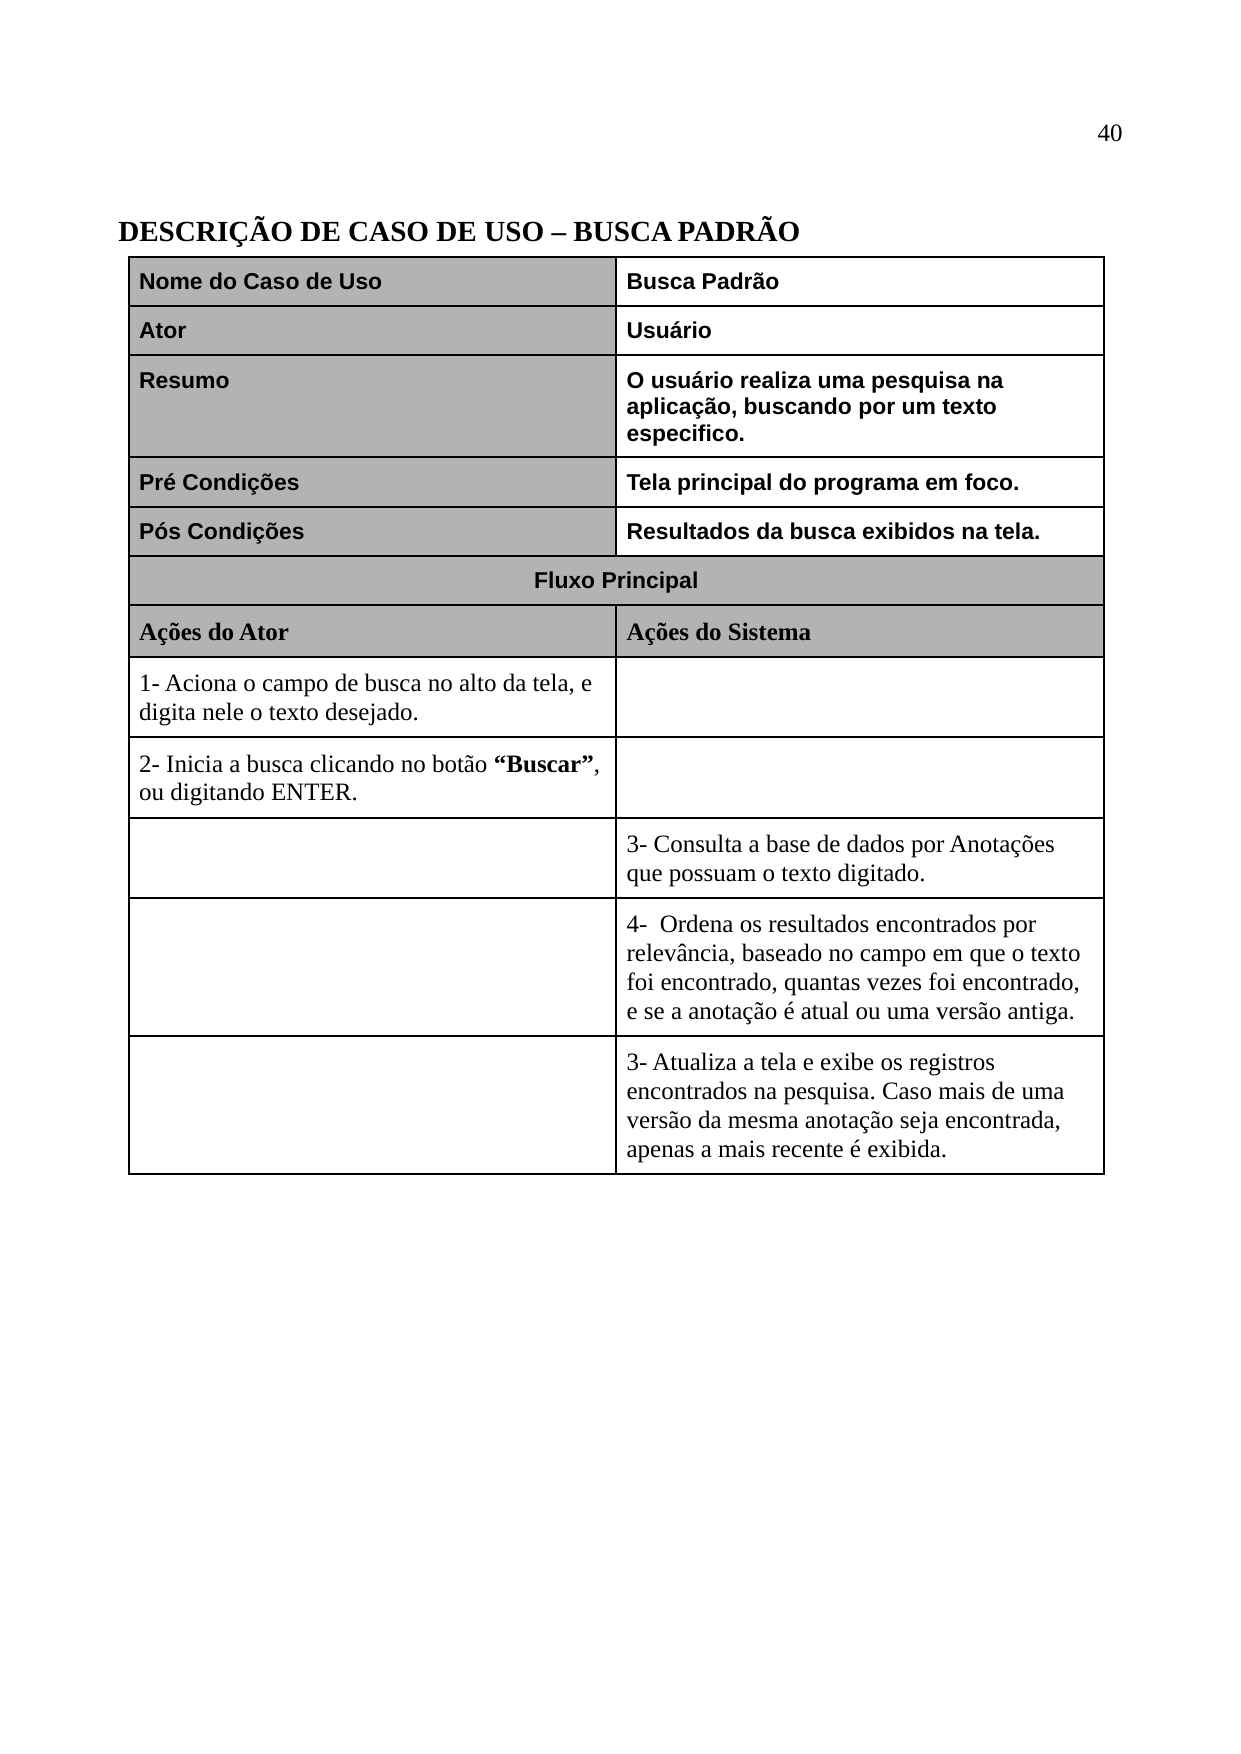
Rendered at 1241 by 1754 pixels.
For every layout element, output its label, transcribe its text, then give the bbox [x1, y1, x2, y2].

table_cell 2- Inicia a busca clicando no botão “Buscar”, ou digitando ENTER. [130, 738, 615, 817]
table_cell 1- Aciona o campo de busca no alto da tela, e digita nele o texto desejado. [130, 658, 615, 736]
table_cell Ações do Ator [130, 606, 615, 656]
table_cell Ações do Sistema [617, 606, 1103, 656]
table_cell [130, 899, 615, 1035]
table_cell Pós Condições [130, 508, 615, 555]
table_cell 3- Atualiza a tela e exibe os registros encontrados na pesquisa. Caso mais de uma versão da mesma anotação seja encontrada, apenas a mais recente é exibida. [617, 1037, 1103, 1173]
table_cell Ator [130, 307, 615, 354]
table_header Busca Padrão [617, 258, 1103, 305]
table_cell 4- Ordena os resultados encontrados por relevância, baseado no campo em que o texto foi encontrado, quantas vezes foi encontrado, e se a anotação é atual ou uma versão antiga. [617, 899, 1103, 1035]
table_cell Tela principal do programa em foco. [617, 458, 1103, 506]
table_cell 3- Consulta a base de dados por Anotações que possuam o texto digitado. [617, 819, 1103, 897]
table_cell Fluxo Principal [130, 557, 1103, 604]
table_cell [130, 1037, 615, 1173]
table_header Nome do Caso de Uso [130, 258, 615, 305]
table_cell Resumo [130, 356, 615, 456]
table_cell Usuário [617, 307, 1103, 354]
table_cell [617, 738, 1103, 817]
table_cell Pré Condições [130, 458, 615, 506]
table_cell [130, 819, 615, 897]
table_cell Resultados da busca exibidos na tela. [617, 508, 1103, 555]
table_cell O usuário realiza uma pesquisa na aplicação, buscando por um texto especifico. [617, 356, 1103, 456]
table_cell [617, 658, 1103, 736]
subtitle DESCRIÇÃO DE CASO DE USO – BUSCA PADRÃO [118, 214, 1122, 247]
